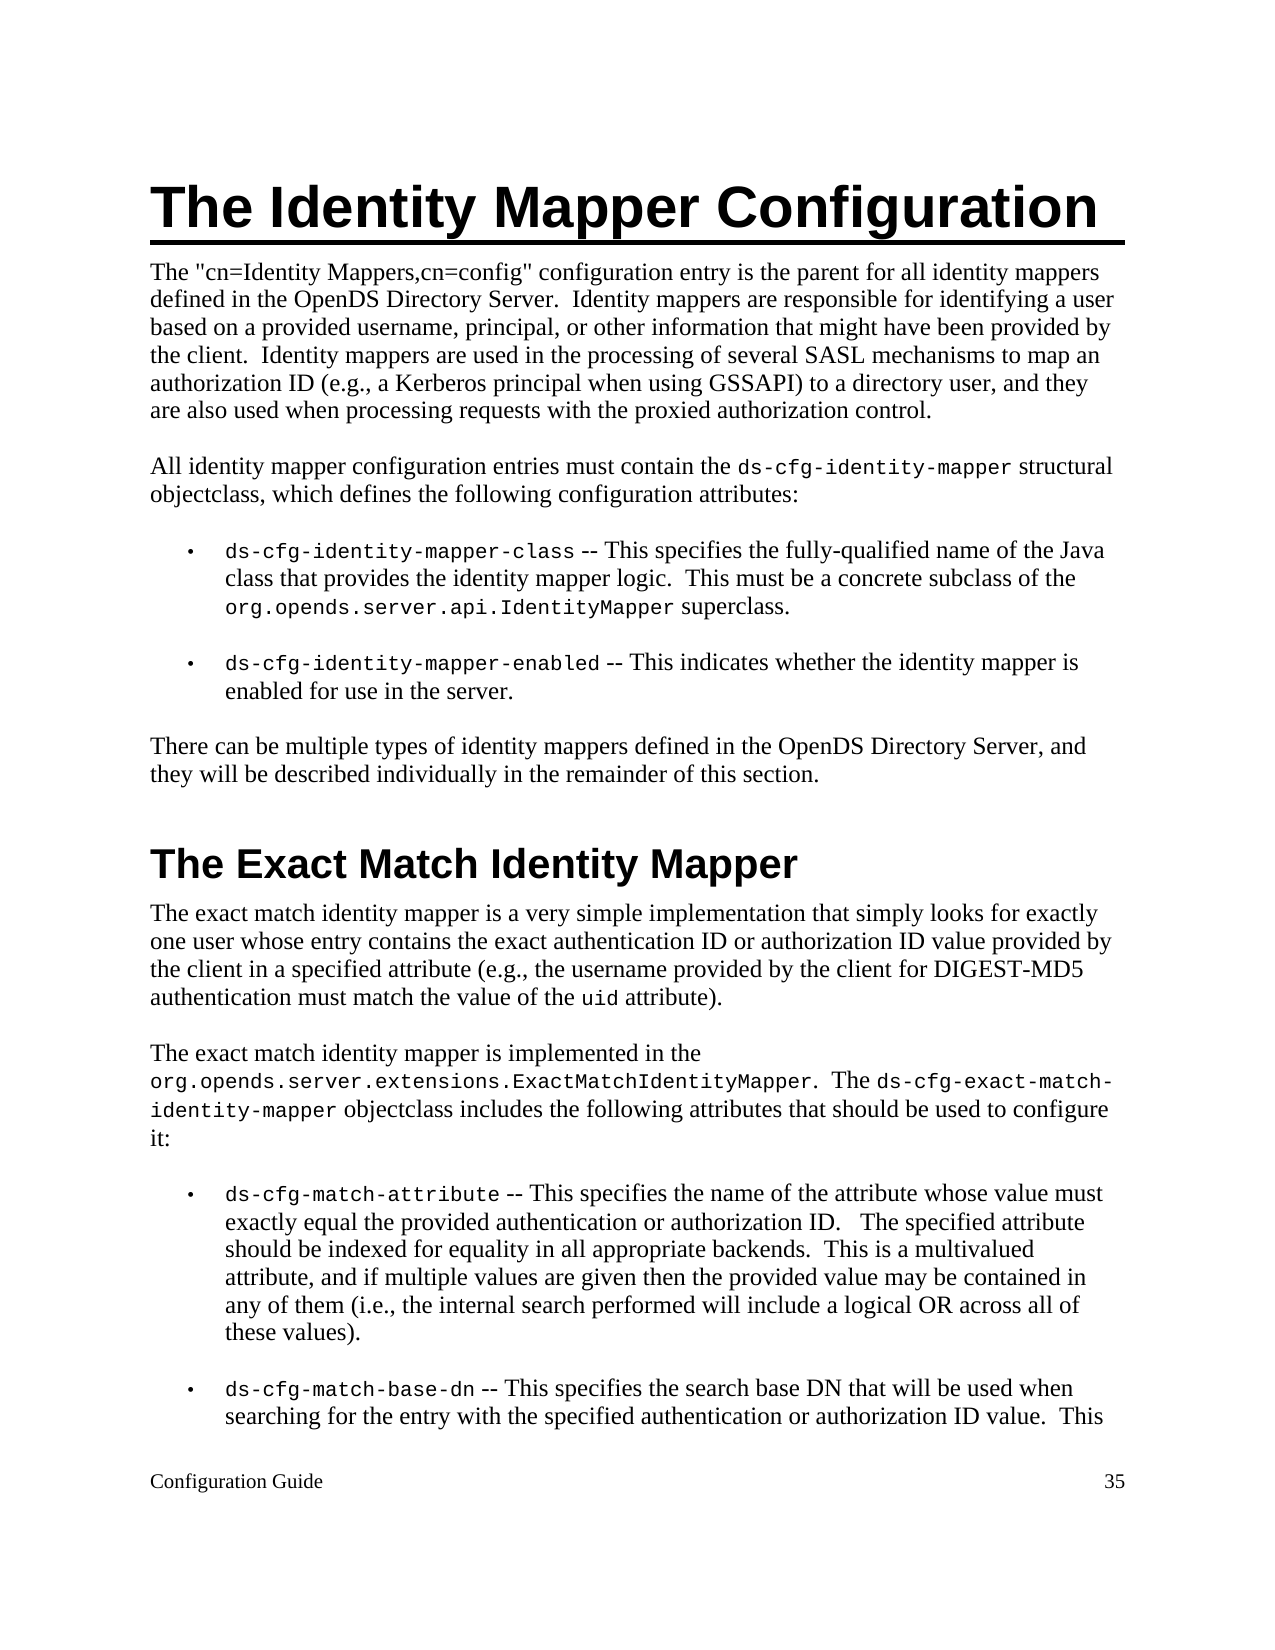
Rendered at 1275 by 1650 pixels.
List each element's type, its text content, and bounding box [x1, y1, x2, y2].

text The exact match identity mapper is implemented in the org.opends.server.extensions.ExactMatchIdentityMapper. The ds-cfg-exact-match-identity-mapper objectclass includes the following attributes that should be used to configure it: [150, 1039, 1125, 1151]
list ds-cfg-identity-mapper-enabled -- This indicates whether the identity mapper is enabled for use in the server. [187, 648, 1125, 704]
list ds-cfg-match-base-dn -- This specifies the search base DN that will be used when searching for the entry with the specified authentication or authorization ID value. This [187, 1374, 1125, 1430]
text The exact match identity mapper is a very simple implementation that simply looks for exactly one user whose entry contains the exact authentication ID or authorization ID value provided by the client in a specified attribute (e.g., the username provided by the client for DIGEST-MD5 authentication must match the value of the uid attribute). [150, 899, 1125, 1011]
text The "cn=Identity Mappers,cn=config" configuration entry is the parent for all identity mappers defined in the OpenDS Directory Server. Identity mappers are responsible for identifying a user based on a provided username, principal, or other information that might have been provided by the client. Identity mappers are used in the processing of several SASL mechanisms to map an authorization ID (e.g., a Kerberos principal when using GSSAPI) to a directory user, and they are also used when processing requests with the proxied authorization control. [150, 258, 1125, 424]
subtitle The Identity Mapper Configuration [150, 175, 1125, 240]
subtitle The Exact Match Identity Mapper [150, 840, 1125, 887]
text All identity mapper configuration entries must contain the ds-cfg-identity-mapper structural objectclass, which defines the following configuration attributes: [150, 452, 1125, 508]
text There can be multiple types of identity mappers defined in the OpenDS Directory Server, and they will be described individually in the remainder of this section. [150, 732, 1125, 788]
list ds-cfg-identity-mapper-class -- This specifies the fully-qualified name of the Java class that provides the identity mapper logic. This must be a concrete subclass of the org.opends.server.api.IdentityMapper superclass. [187, 536, 1125, 621]
list ds-cfg-match-attribute -- This specifies the name of the attribute whose value must exactly equal the provided authentication or authorization ID. The specified attribute should be indexed for equality in all appropriate backends. This is a multivalued attribute, and if multiple values are given then the provided value may be contained in any of them (i.e., the internal search performed will include a logical OR across all of these values). [187, 1179, 1125, 1346]
